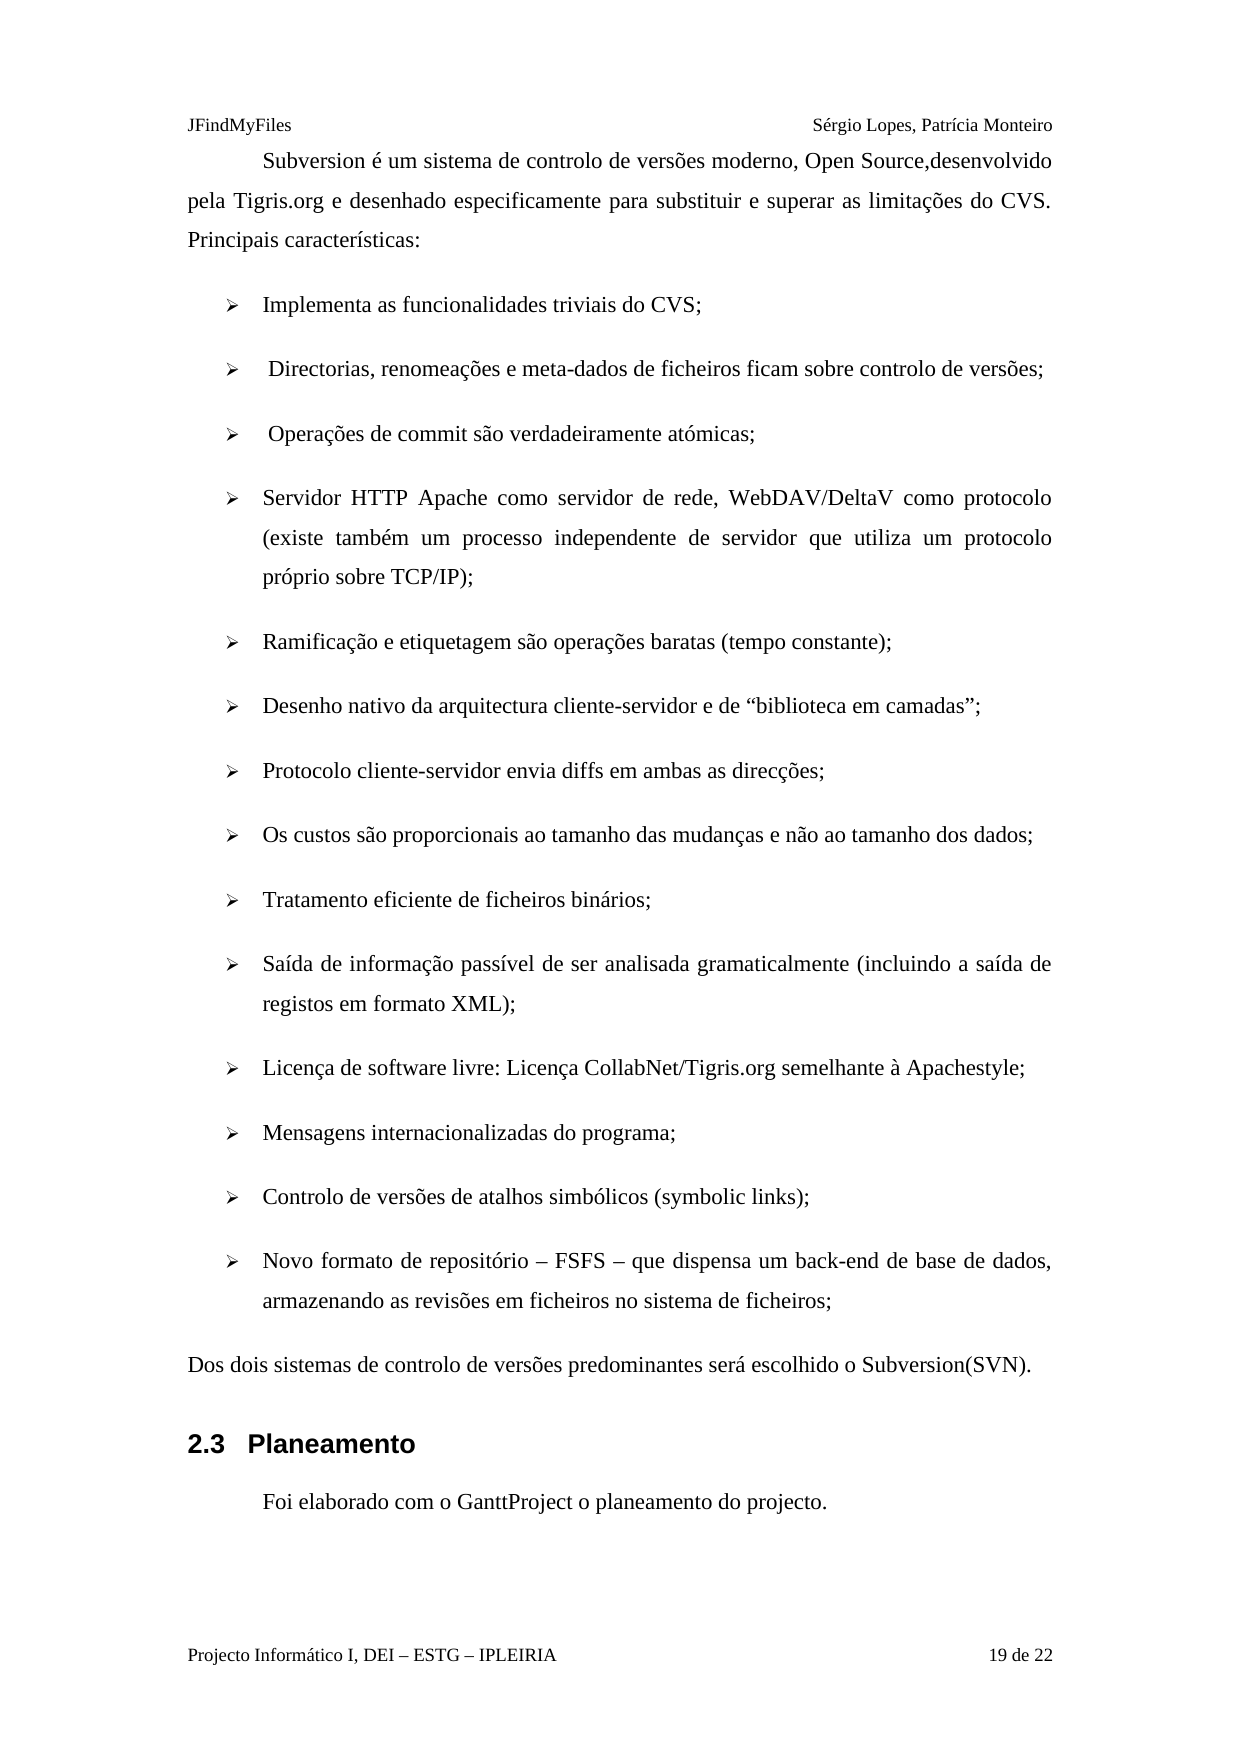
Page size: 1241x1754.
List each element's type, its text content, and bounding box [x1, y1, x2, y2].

list Controlo de versões de atalhos simbólicos (symbolic links); [225, 1183, 1053, 1209]
subtitle Planeamento [187, 1428, 1053, 1460]
list Mensagens internacionalizadas do programa; [225, 1119, 1053, 1145]
text Dos dois sistemas de controlo de versões predominantes será escolhido o Subversion(SVN). [187, 1352, 1053, 1378]
list Implementa as funcionalidades triviais do CVS; [225, 291, 1053, 317]
list Servidor HTTP Apache como servidor de rede, WebDAV/DeltaV como protocolo (existe também um processo independente de servidor que utiliza um protocolo próprio sobre TCP/IP); [225, 484, 1053, 590]
list Directorias, renomeações e meta-dados de ficheiros ficam sobre controlo de versões; [225, 355, 1053, 382]
list Operações de commit são verdadeiramente atómicas; [225, 420, 1053, 446]
list Licença de software livre: Licença CollabNet/Tigris.org semelhante à Apachestyle; [225, 1054, 1053, 1081]
list Protocolo cliente-servidor envia diffs em ambas as direcções; [225, 757, 1053, 783]
list Saída de informação passível de ser analisada gramaticalmente (incluindo a saída de registos em formato XML); [225, 950, 1053, 1016]
text Foi elaborado com o GanttProject o planeamento do projecto. [187, 1488, 1053, 1514]
text Subversion é um sistema de controlo de versões moderno, Open Source,desenvolvido pela Tigris.org e desenhado especificamente para substituir e superar as limitações do CVS. Principais características: [187, 147, 1053, 253]
list Desenho nativo da arquitectura cliente-servidor e de “biblioteca em camadas”; [225, 692, 1053, 719]
list Tratamento eficiente de ficheiros binários; [225, 886, 1053, 912]
list Ramificação e etiquetagem são operações baratas (tempo constante); [225, 628, 1053, 654]
list Novo formato de repositório – FSFS – que dispensa um back-end de base de dados, armazenando as revisões em ficheiros no sistema de ficheiros; [225, 1248, 1053, 1313]
list Os custos são proporcionais ao tamanho das mudanças e não ao tamanho dos dados; [225, 821, 1053, 848]
